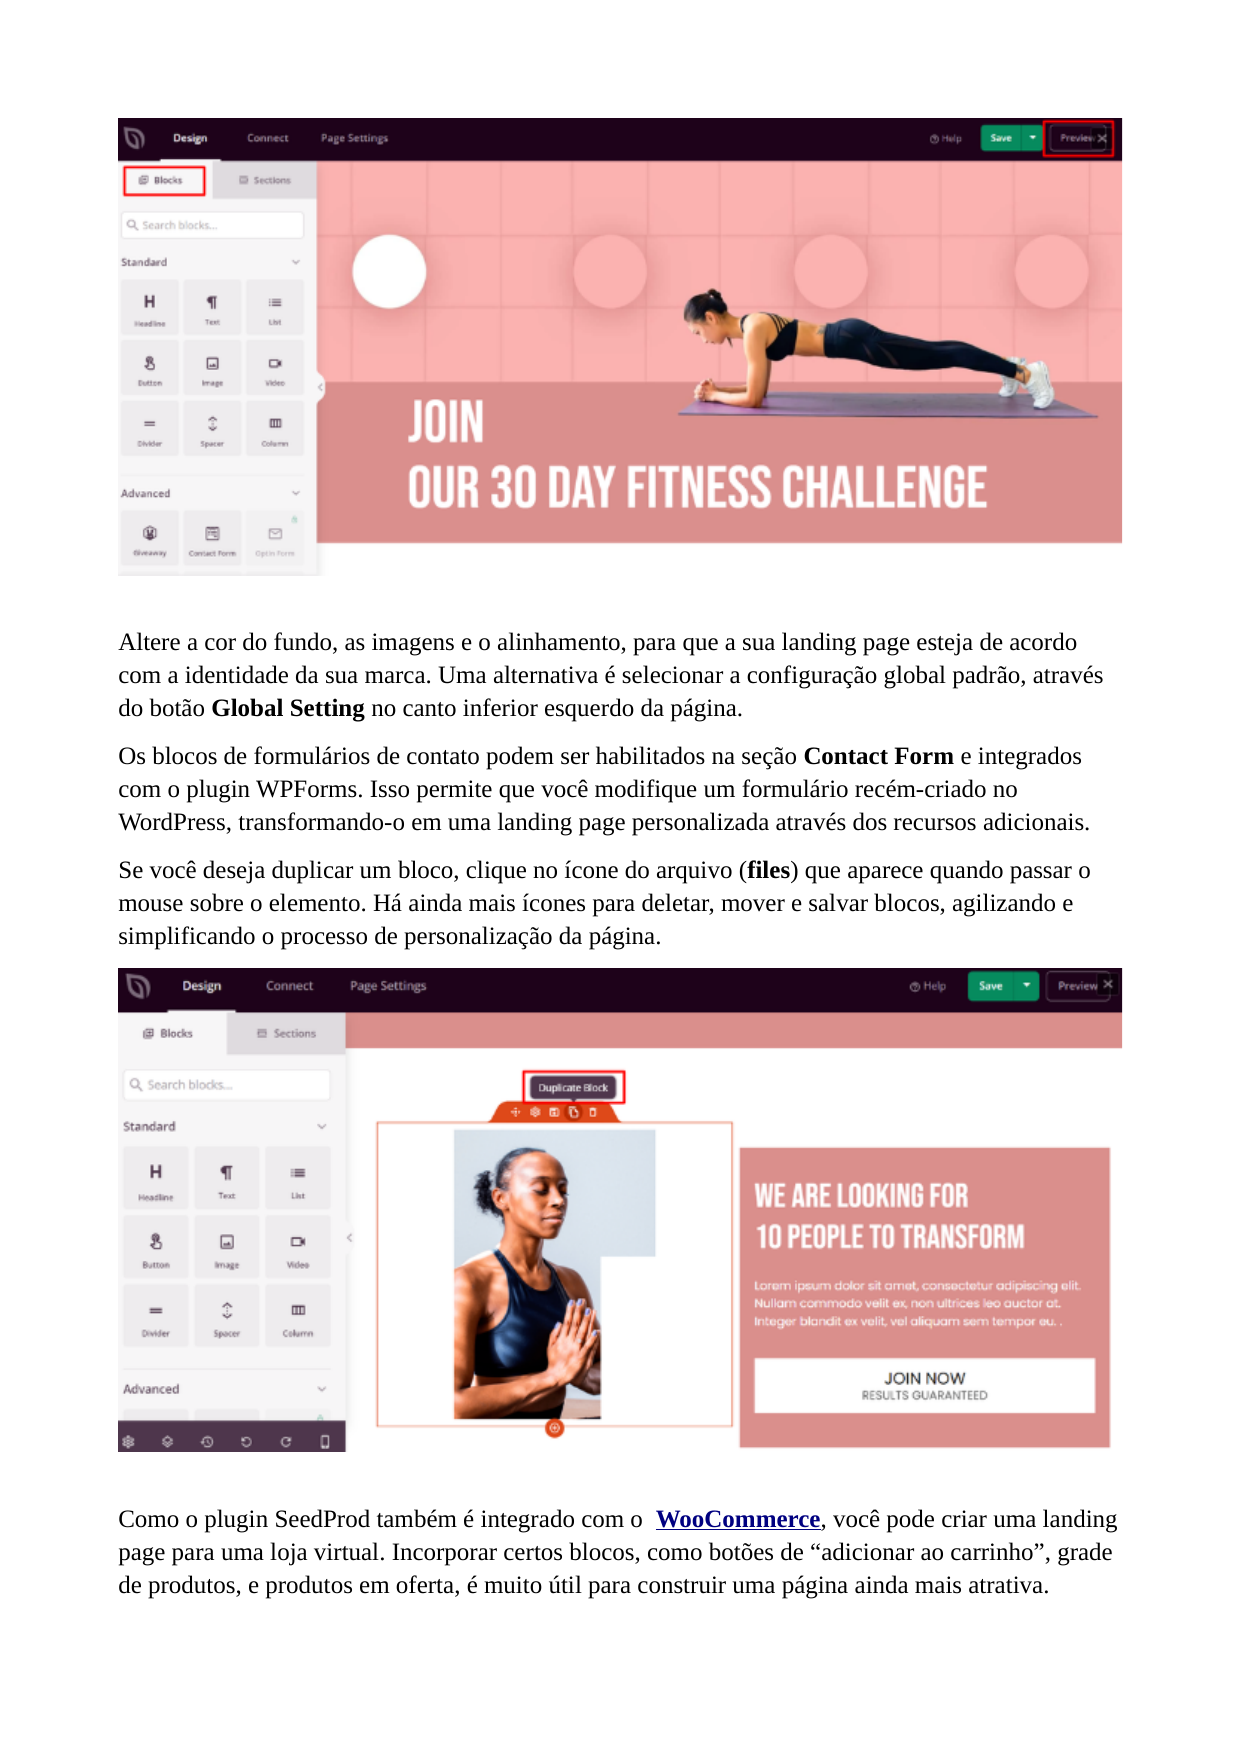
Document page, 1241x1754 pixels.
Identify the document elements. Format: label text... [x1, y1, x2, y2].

text Se você deseja duplicar um bloco, clique no ícone do arquivo (files) que aparece quando passar o mouse sobre o elemento. Há ainda mais ícones para deletar, mover e salvar blocos, agilizando e simplificando o processo de personalização da página. [118, 855, 1122, 949]
picture [118, 968, 1123, 1452]
text Os blocos de formulários de contato podem ser habilitados na seção Contact Form e integrados com o plugin WPForms. Isso permite que você modifique um formulário recém-criado no WordPress, transformando-o em uma landing page personalizada através dos recursos adicionais. [118, 741, 1122, 836]
text Como o plugin SeedProd também é integrado com o WooCommerce, você pode criar uma landing page para uma loja virtual. Incorporar certos blocos, como botões de “adicionar ao carrinho”, grade de produtos, e produtos em oferta, é muito útil para construir uma página ainda mais atrativa. [118, 1504, 1122, 1598]
text Altere a cor do fundo, as imagens e o alinhamento, para que a sua landing page esteja de acordo com a identidade da sua marca. Uma alternativa é selecionar a configuração global padrão, através do botão Global Setting no canto inferior esquerdo da página. [118, 627, 1122, 722]
picture [118, 118, 1123, 576]
